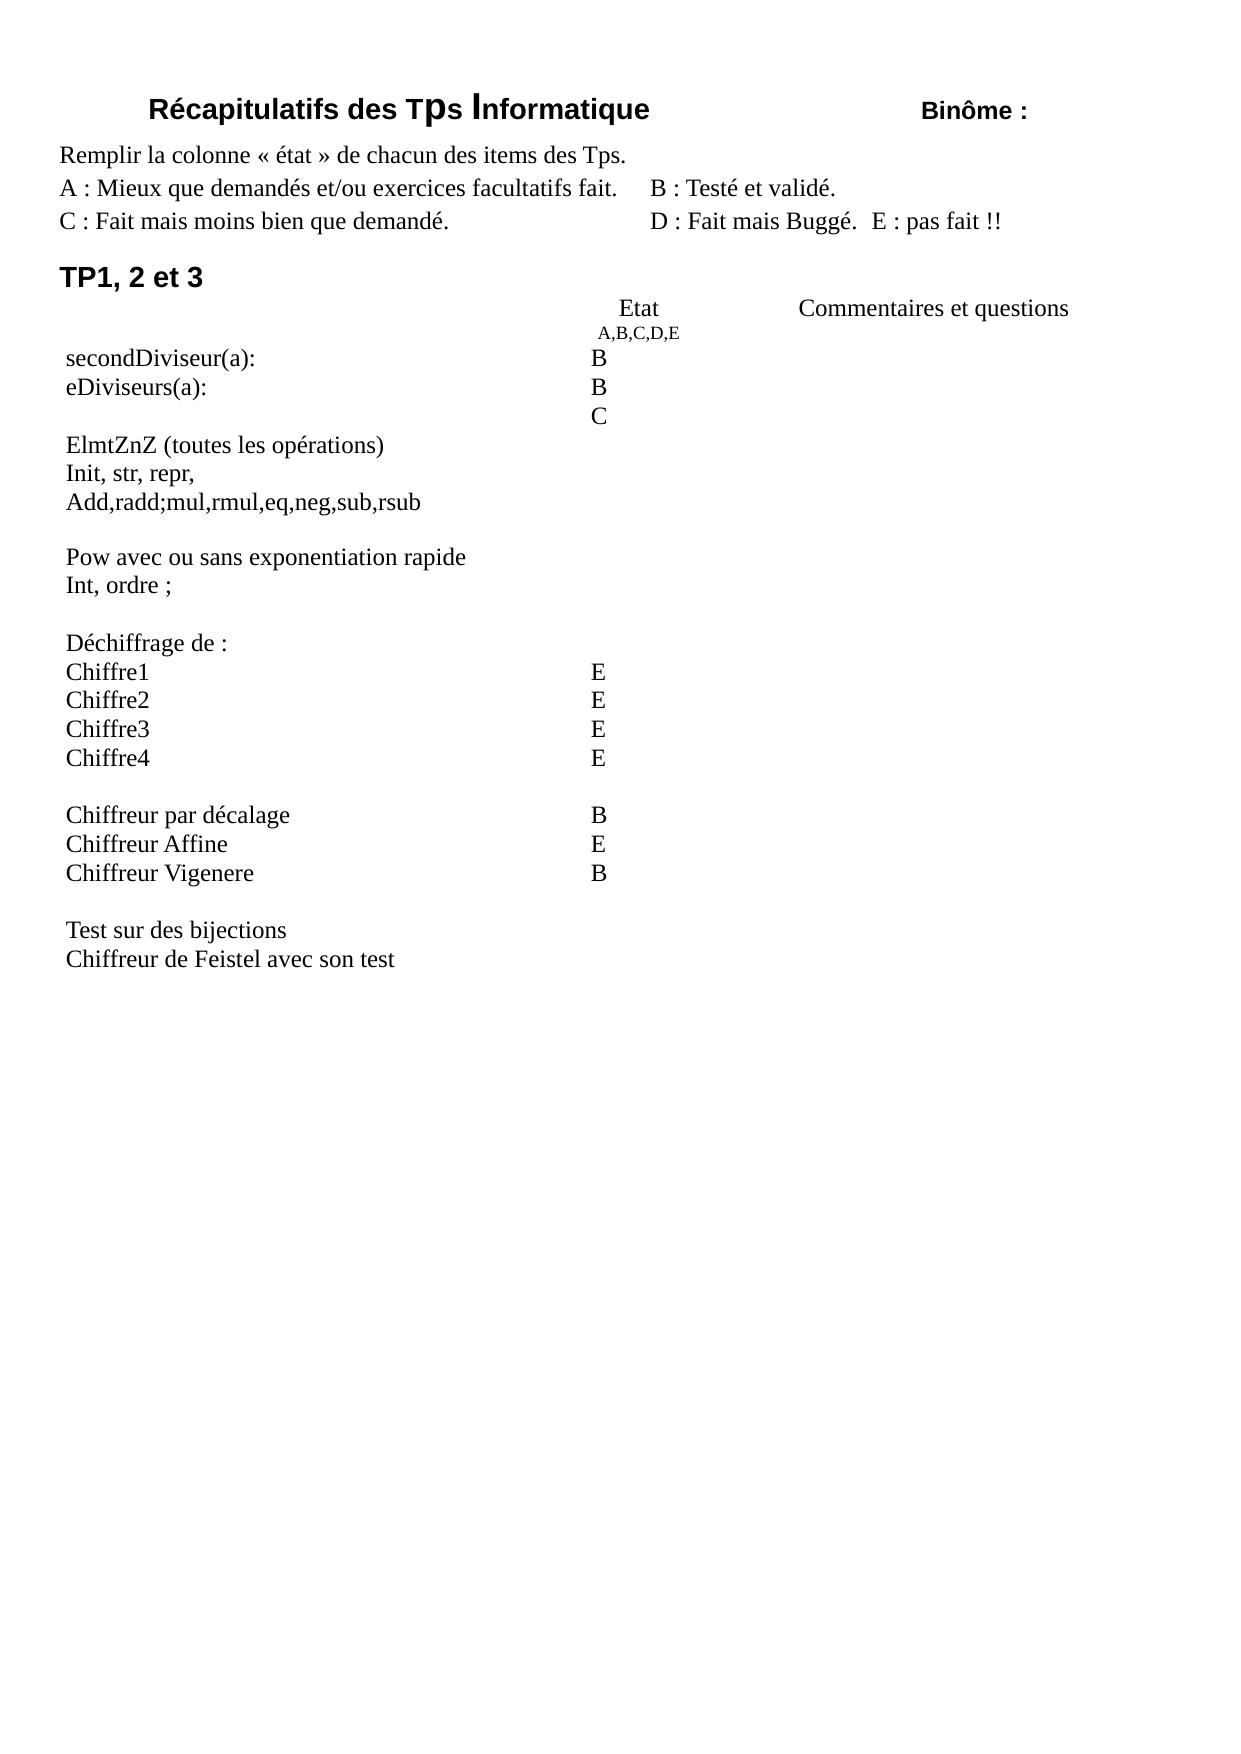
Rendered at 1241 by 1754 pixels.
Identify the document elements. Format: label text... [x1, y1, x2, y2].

table_cell E [591, 743, 686, 772]
table_cell Int, ordre ; [66, 570, 591, 599]
text A : Mieux que demandés et/ou exercices facultatifs fait. B : Testé et validé. [59, 173, 1181, 201]
table_cell [591, 459, 686, 487]
table_cell [591, 915, 686, 944]
table_cell [686, 570, 1181, 599]
table_cell E [591, 714, 686, 743]
table_cell [686, 772, 1181, 800]
table_cell Add,radd;mul,rmul,eq,neg,sub,rsub [66, 487, 591, 542]
subtitle Récapitulatifs des Tps Informatique Binôme : [59, 84, 1181, 127]
table_cell [686, 858, 1181, 887]
table_cell [591, 887, 686, 915]
table_cell [686, 800, 1181, 829]
table_cell Chiffreur de Feistel avec son test [66, 944, 591, 973]
table_cell [686, 459, 1181, 487]
text C : Fait mais moins bien que demandé. D : Fait mais Buggé. E : pas fait !! [59, 206, 1181, 234]
table_cell Pow avec ou sans exponentiation rapide [66, 542, 591, 570]
table_cell [591, 944, 686, 973]
table_cell Chiffre4 [66, 743, 591, 772]
table_header Etat A,B,C,D,E [591, 293, 686, 343]
table_header Commentaires et questions [686, 293, 1181, 343]
table_cell Chiffre3 [66, 714, 591, 743]
table_cell Chiffre1 [66, 657, 591, 685]
table_cell E [591, 685, 686, 714]
table_cell C [591, 401, 686, 458]
table_cell Chiffreur Vigenere [66, 858, 591, 887]
table_cell ElmtZnZ (toutes les opérations) [66, 401, 591, 458]
table_cell eDiviseurs(a): [66, 372, 591, 401]
text Remplir la colonne « état » de chacun des items des Tps. [59, 140, 1181, 168]
table_cell [686, 685, 1181, 714]
table_cell [686, 401, 1181, 458]
table_cell [686, 372, 1181, 401]
table_cell [686, 829, 1181, 858]
table_cell Init, str, repr, [66, 459, 591, 487]
table_cell [686, 887, 1181, 915]
table_cell Chiffre2 [66, 685, 591, 714]
table_cell [686, 915, 1181, 944]
table_cell E [591, 829, 686, 858]
table_cell Chiffreur Affine [66, 829, 591, 858]
table_cell B [591, 800, 686, 829]
table_cell Déchiffrage de : [66, 599, 591, 657]
table_cell [686, 944, 1181, 973]
table_cell [591, 570, 686, 599]
table_header [66, 293, 591, 343]
table_cell B [591, 372, 686, 401]
table_cell [591, 599, 686, 657]
table_cell Test sur des bijections [66, 915, 591, 944]
table_cell [686, 599, 1181, 657]
table_cell B [591, 344, 686, 372]
table_cell E [591, 657, 686, 685]
table_cell [686, 743, 1181, 772]
table_cell [66, 887, 591, 915]
table_cell [686, 487, 1181, 542]
table_cell [591, 772, 686, 800]
table_cell [591, 487, 686, 542]
table_cell secondDiviseur(a): [66, 344, 591, 372]
table_cell B [591, 858, 686, 887]
table_cell [66, 772, 591, 800]
table_cell [686, 542, 1181, 570]
table_cell [591, 542, 686, 570]
table_cell [686, 344, 1181, 372]
table_cell [686, 714, 1181, 743]
table_cell Chiffreur par décalage [66, 800, 591, 829]
subtitle TP1, 2 et 3 [59, 259, 1181, 293]
table_cell [686, 657, 1181, 685]
